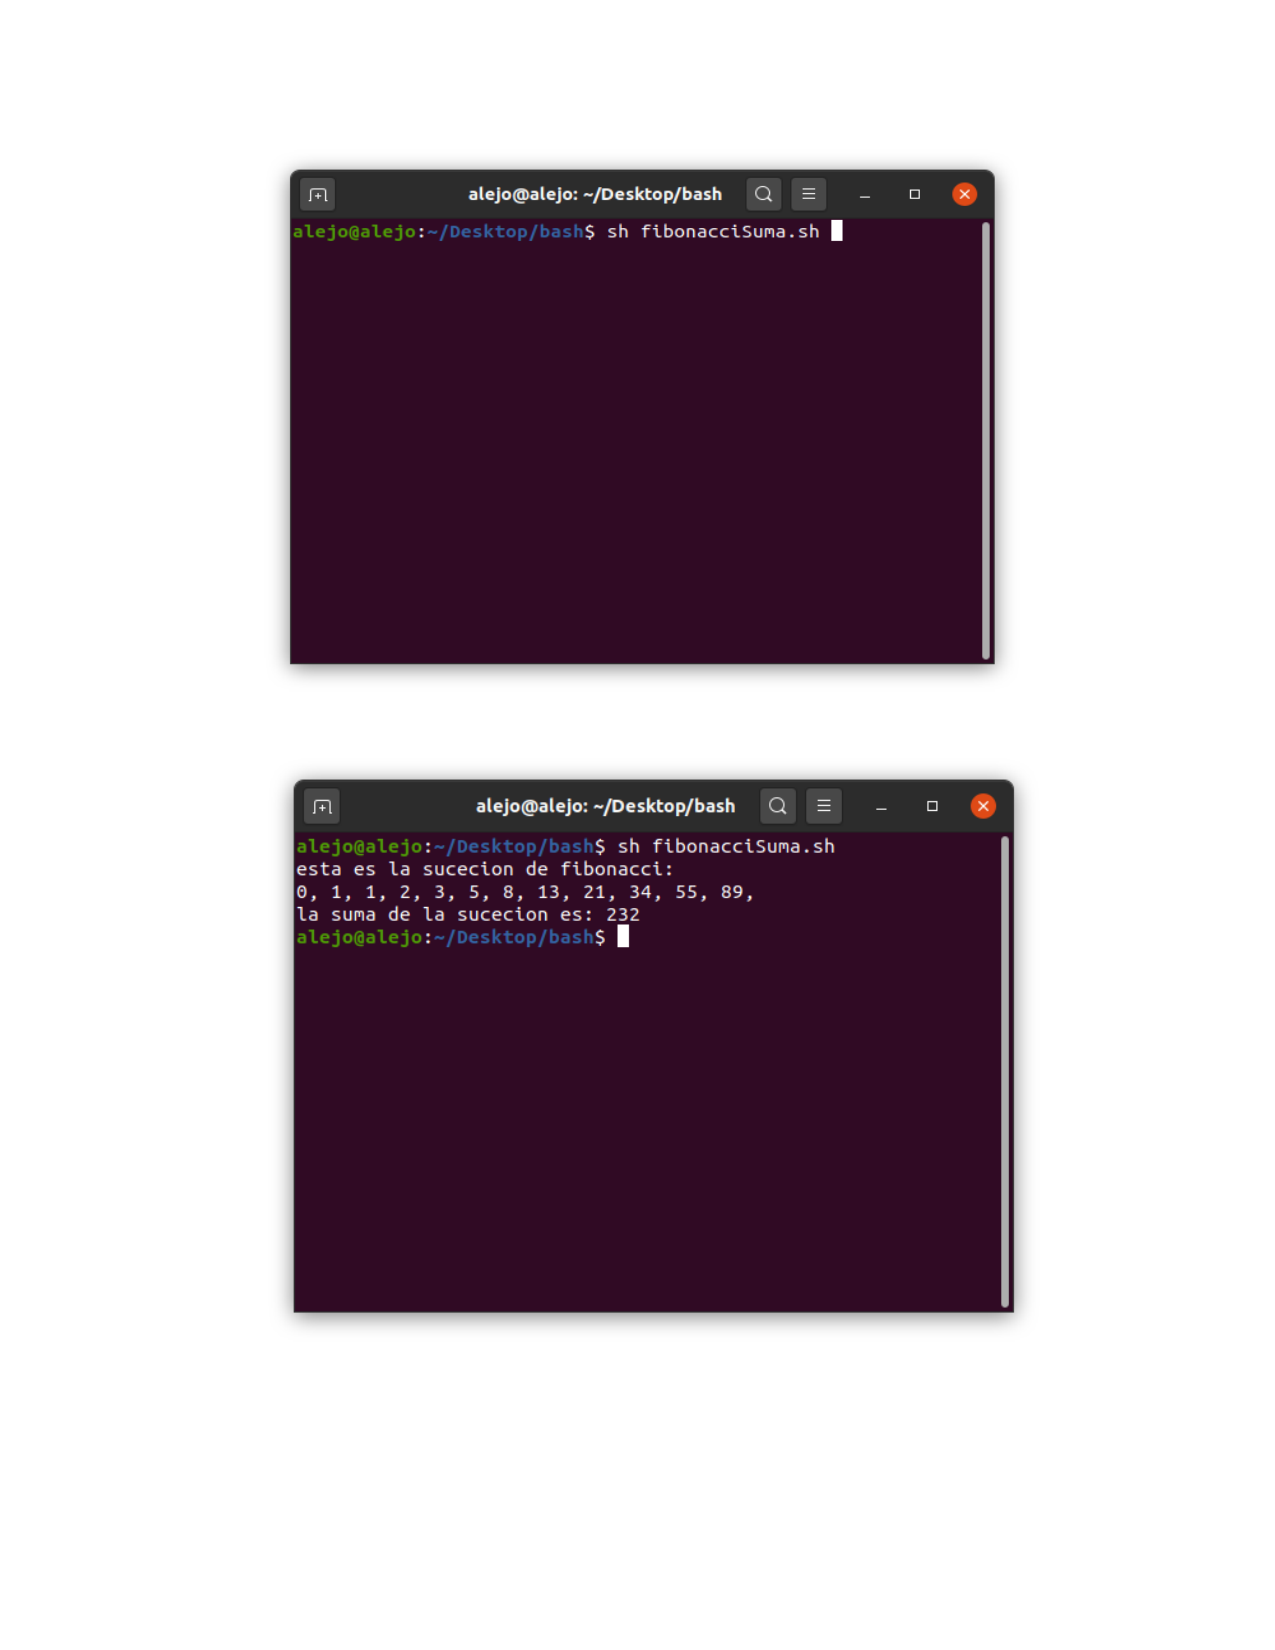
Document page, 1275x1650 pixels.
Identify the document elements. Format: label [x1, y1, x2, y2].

picture [259, 144, 1026, 697]
picture [262, 753, 1046, 1348]
